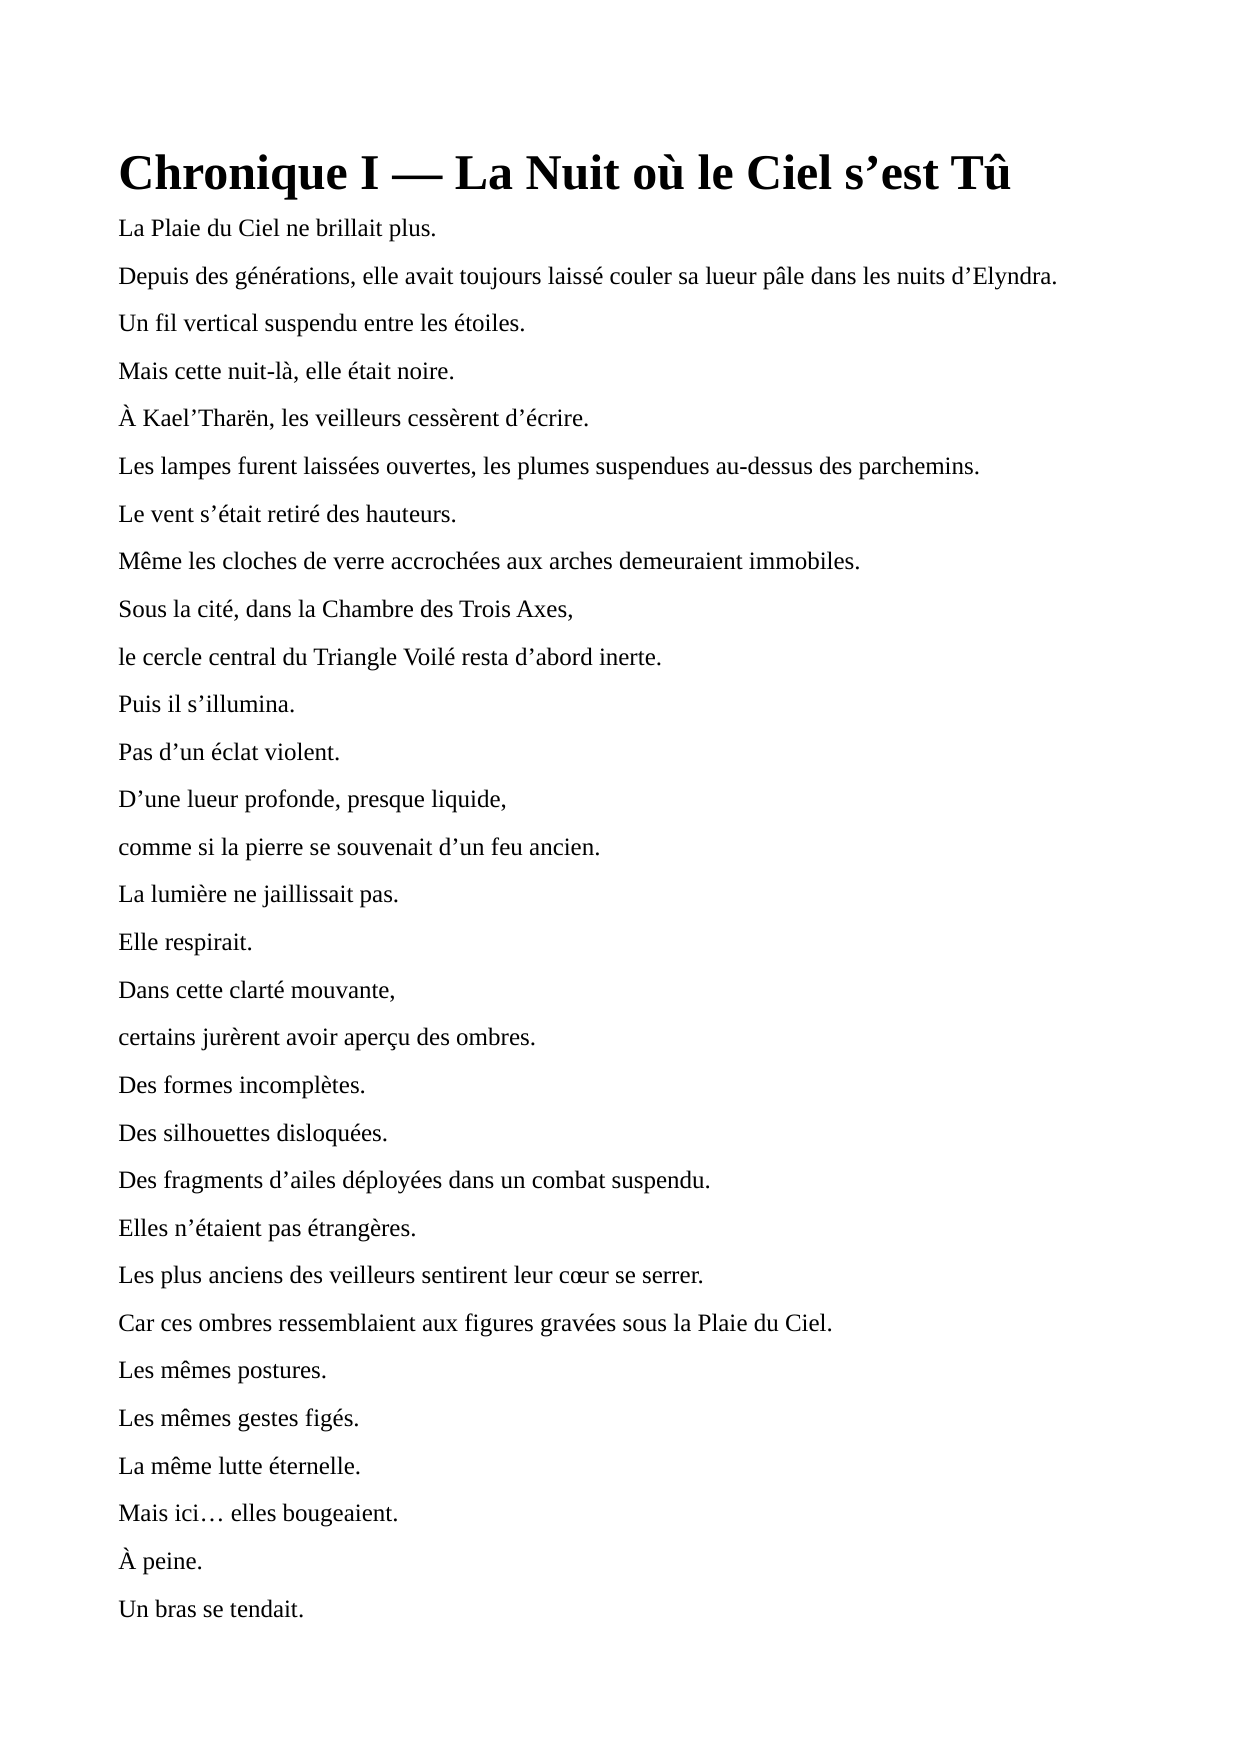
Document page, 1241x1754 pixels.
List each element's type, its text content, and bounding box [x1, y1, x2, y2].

text Les lampes furent laissées ouvertes, les plumes suspendues au-dessus des parchemins. [118, 451, 1122, 480]
text Dans cette clarté mouvante, [118, 975, 1122, 1003]
text Les mêmes gestes figés. [118, 1403, 1122, 1432]
subtitle Chronique I — La Nuit où le Ciel s’est Tû [118, 143, 1122, 201]
text Des silhouettes disloquées. [118, 1118, 1122, 1146]
text Depuis des générations, elle avait toujours laissé couler sa lueur pâle dans les nuits d’Elyndra. [118, 261, 1122, 289]
text Sous la cité, dans la Chambre des Trois Axes, [118, 594, 1122, 623]
text Mais ici… elles bougeaient. [118, 1498, 1122, 1527]
text À Kael’Tharën, les veilleurs cessèrent d’écrire. [118, 403, 1122, 432]
text Des formes incomplètes. [118, 1070, 1122, 1099]
text Le vent s’était retiré des hauteurs. [118, 499, 1122, 527]
text certains jurèrent avoir aperçu des ombres. [118, 1022, 1122, 1051]
text La lumière ne jaillissait pas. [118, 879, 1122, 908]
text Même les cloches de verre accrochées aux arches demeuraient immobiles. [118, 546, 1122, 575]
text Mais cette nuit-là, elle était noire. [118, 356, 1122, 385]
text comme si la pierre se souvenait d’un feu ancien. [118, 832, 1122, 861]
text La Plaie du Ciel ne brillait plus. [118, 213, 1122, 242]
text Pas d’un éclat violent. [118, 737, 1122, 766]
text Les plus anciens des veilleurs sentirent leur cœur se serrer. [118, 1260, 1122, 1289]
text D’une lueur profonde, presque liquide, [118, 784, 1122, 813]
text Des fragments d’ailes déployées dans un combat suspendu. [118, 1165, 1122, 1194]
text Elles n’étaient pas étrangères. [118, 1213, 1122, 1242]
text le cercle central du Triangle Voilé resta d’abord inerte. [118, 642, 1122, 670]
text Un bras se tendait. [118, 1594, 1122, 1622]
text Elle respirait. [118, 927, 1122, 956]
text À peine. [118, 1546, 1122, 1575]
text Puis il s’illumina. [118, 689, 1122, 718]
text Car ces ombres ressemblaient aux figures gravées sous la Plaie du Ciel. [118, 1308, 1122, 1337]
text Un fil vertical suspendu entre les étoiles. [118, 308, 1122, 337]
text La même lutte éternelle. [118, 1451, 1122, 1479]
text Les mêmes postures. [118, 1356, 1122, 1384]
